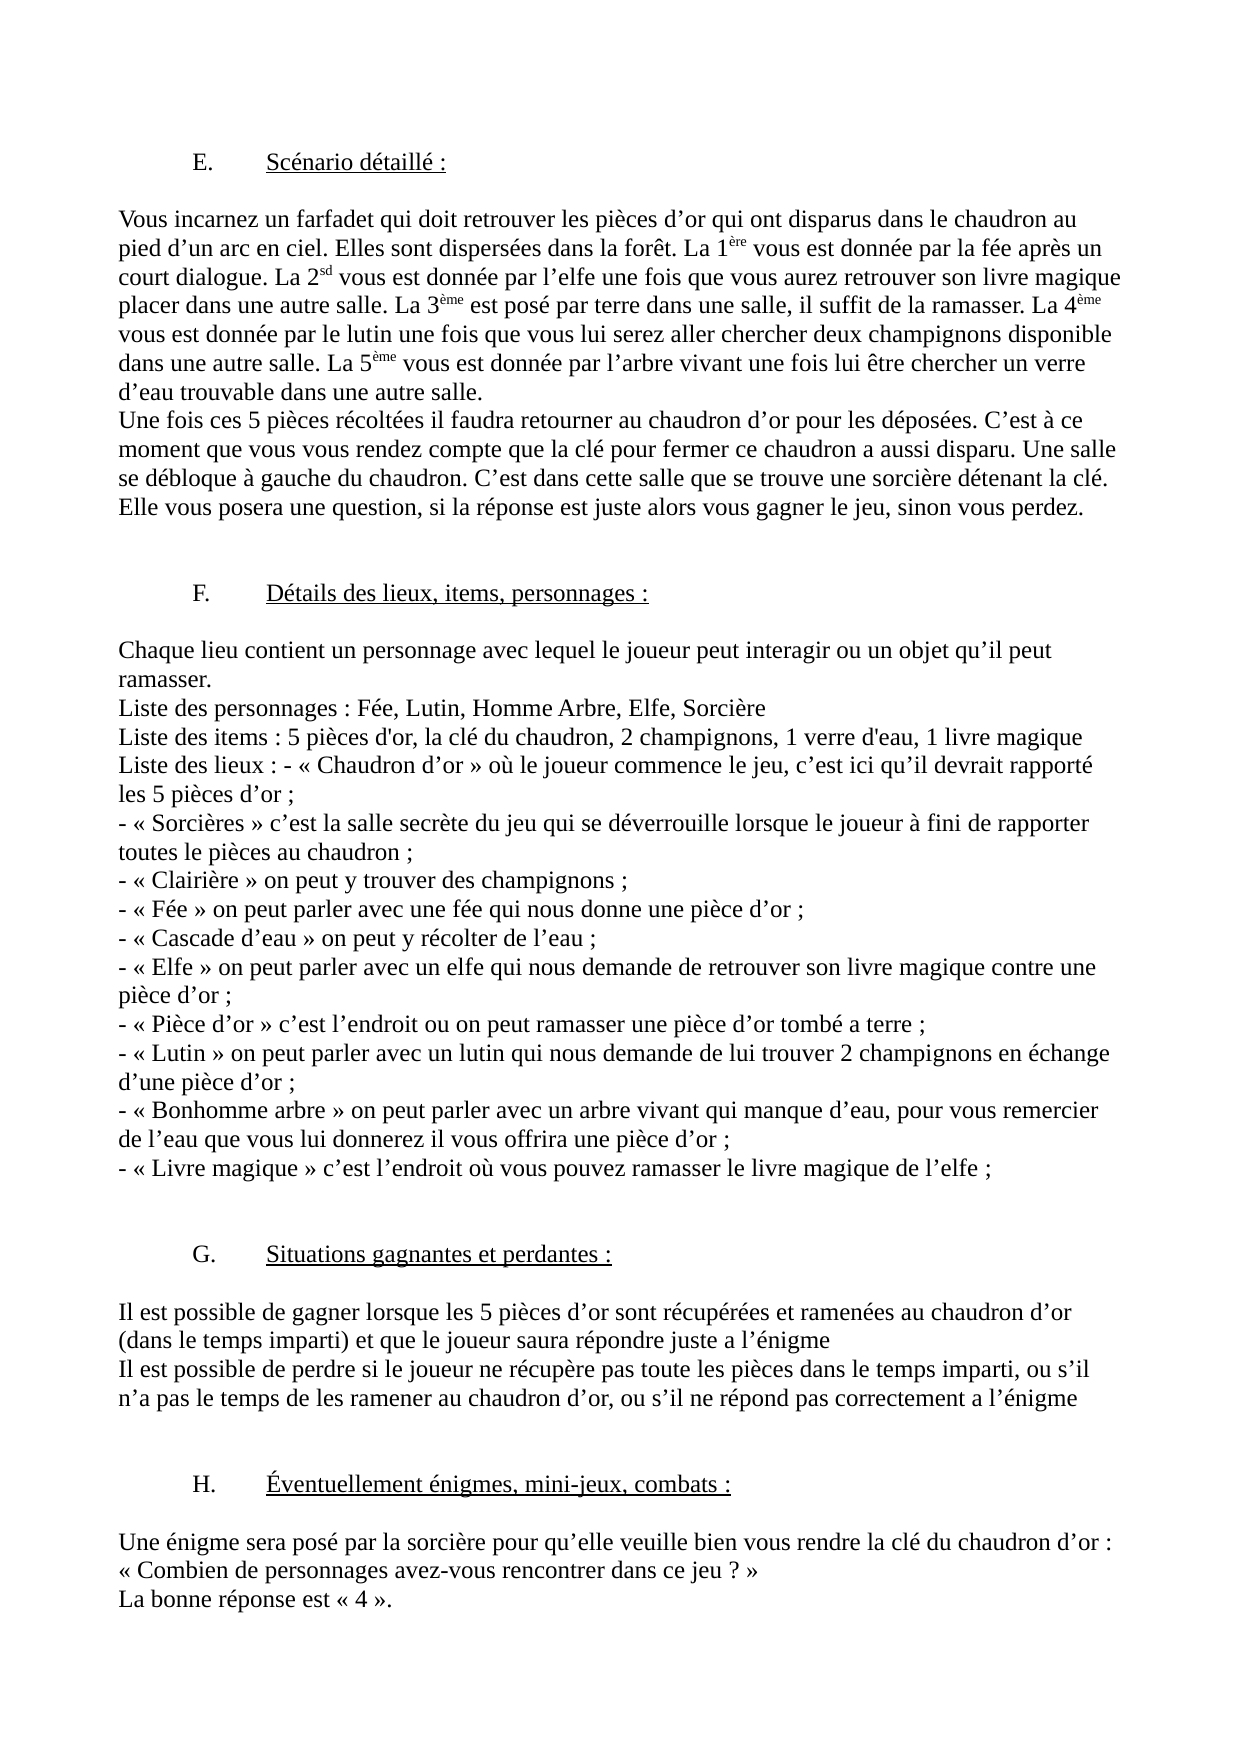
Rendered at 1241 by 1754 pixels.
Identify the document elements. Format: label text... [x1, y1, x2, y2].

text - « Fée » on peut parler avec une fée qui nous donne une pièce d’or ; [118, 894, 1122, 923]
text Une énigme sera posé par la sorcière pour qu’elle veuille bien vous rendre la clé du chaudron d’or : « Combien de personnages avez-vous rencontrer dans ce jeu ? » [118, 1527, 1122, 1584]
text Il est possible de gagner lorsque les 5 pièces d’or sont récupérées et ramenées au chaudron d’or (dans le temps imparti) et que le joueur saura répondre juste a l’énigme [118, 1297, 1122, 1354]
text La bonne réponse est « 4 ». [118, 1584, 1122, 1613]
text - « Pièce d’or » c’est l’endroit ou on peut ramasser une pièce d’or tombé a terre ; [118, 1009, 1122, 1038]
text - « Bonhomme arbre » on peut parler avec un arbre vivant qui manque d’eau, pour vous remercier de l’eau que vous lui donnerez il vous offrira une pièce d’or ; [118, 1096, 1122, 1153]
text Liste des items : 5 pièces d'or, la clé du chaudron, 2 champignons, 1 verre d'eau, 1 livre magique [118, 722, 1122, 751]
text E. Scénario détaillé : [118, 147, 1122, 176]
text Chaque lieu contient un personnage avec lequel le joueur peut interagir ou un objet qu’il peut ramasser. [118, 636, 1122, 693]
text - « Cascade d’eau » on peut y récolter de l’eau ; [118, 923, 1122, 952]
text G. Situations gagnantes et perdantes : [118, 1239, 1122, 1268]
text - « Elfe » on peut parler avec un elfe qui nous demande de retrouver son livre magique contre une pièce d’or ; [118, 952, 1122, 1009]
text Vous incarnez un farfadet qui doit retrouver les pièces d’or qui ont disparus dans le chaudron au pied d’un arc en ciel. Elles sont dispersées dans la forêt. La 1ère vous est donnée par la fée après un court dialogue. La 2sd vous est donnée par l’elfe une fois que vous aurez retrouver son livre magique placer dans une autre salle. La 3ème est posé par terre dans une salle, il suffit de la ramasser. La 4ème vous est donnée par le lutin une fois que vous lui serez aller chercher deux champignons disponible dans une autre salle. La 5ème vous est donnée par l’arbre vivant une fois lui être chercher un verre d’eau trouvable dans une autre salle. [118, 204, 1122, 406]
text Il est possible de perdre si le joueur ne récupère pas toute les pièces dans le temps imparti, ou s’il n’a pas le temps de les ramener au chaudron d’or, ou s’il ne répond pas correctement a l’énigme [118, 1354, 1122, 1412]
text F. Détails des lieux, items, personnages : [118, 578, 1122, 607]
text - « Lutin » on peut parler avec un lutin qui nous demande de lui trouver 2 champignons en échange d’une pièce d’or ; [118, 1038, 1122, 1096]
text Une fois ces 5 pièces récoltées il faudra retourner au chaudron d’or pour les déposées. C’est à ce moment que vous vous rendez compte que la clé pour fermer ce chaudron a aussi disparu. Une salle se débloque à gauche du chaudron. C’est dans cette salle que se trouve une sorcière détenant la clé. Elle vous posera une question, si la réponse est juste alors vous gagner le jeu, sinon vous perdez. [118, 406, 1122, 521]
text - « Clairière » on peut y trouver des champignons ; [118, 866, 1122, 894]
text H. Éventuellement énigmes, mini-jeux, combats : [118, 1469, 1122, 1498]
text Liste des lieux : - « Chaudron d’or » où le joueur commence le jeu, c’est ici qu’il devrait rapporté les 5 pièces d’or ; [118, 751, 1122, 808]
text - « Sorcières » c’est la salle secrète du jeu qui se déverrouille lorsque le joueur à fini de rapporter toutes le pièces au chaudron ; [118, 808, 1122, 866]
text Liste des personnages : Fée, Lutin, Homme Arbre, Elfe, Sorcière [118, 693, 1122, 722]
text - « Livre magique » c’est l’endroit où vous pouvez ramasser le livre magique de l’elfe ; [118, 1153, 1122, 1182]
